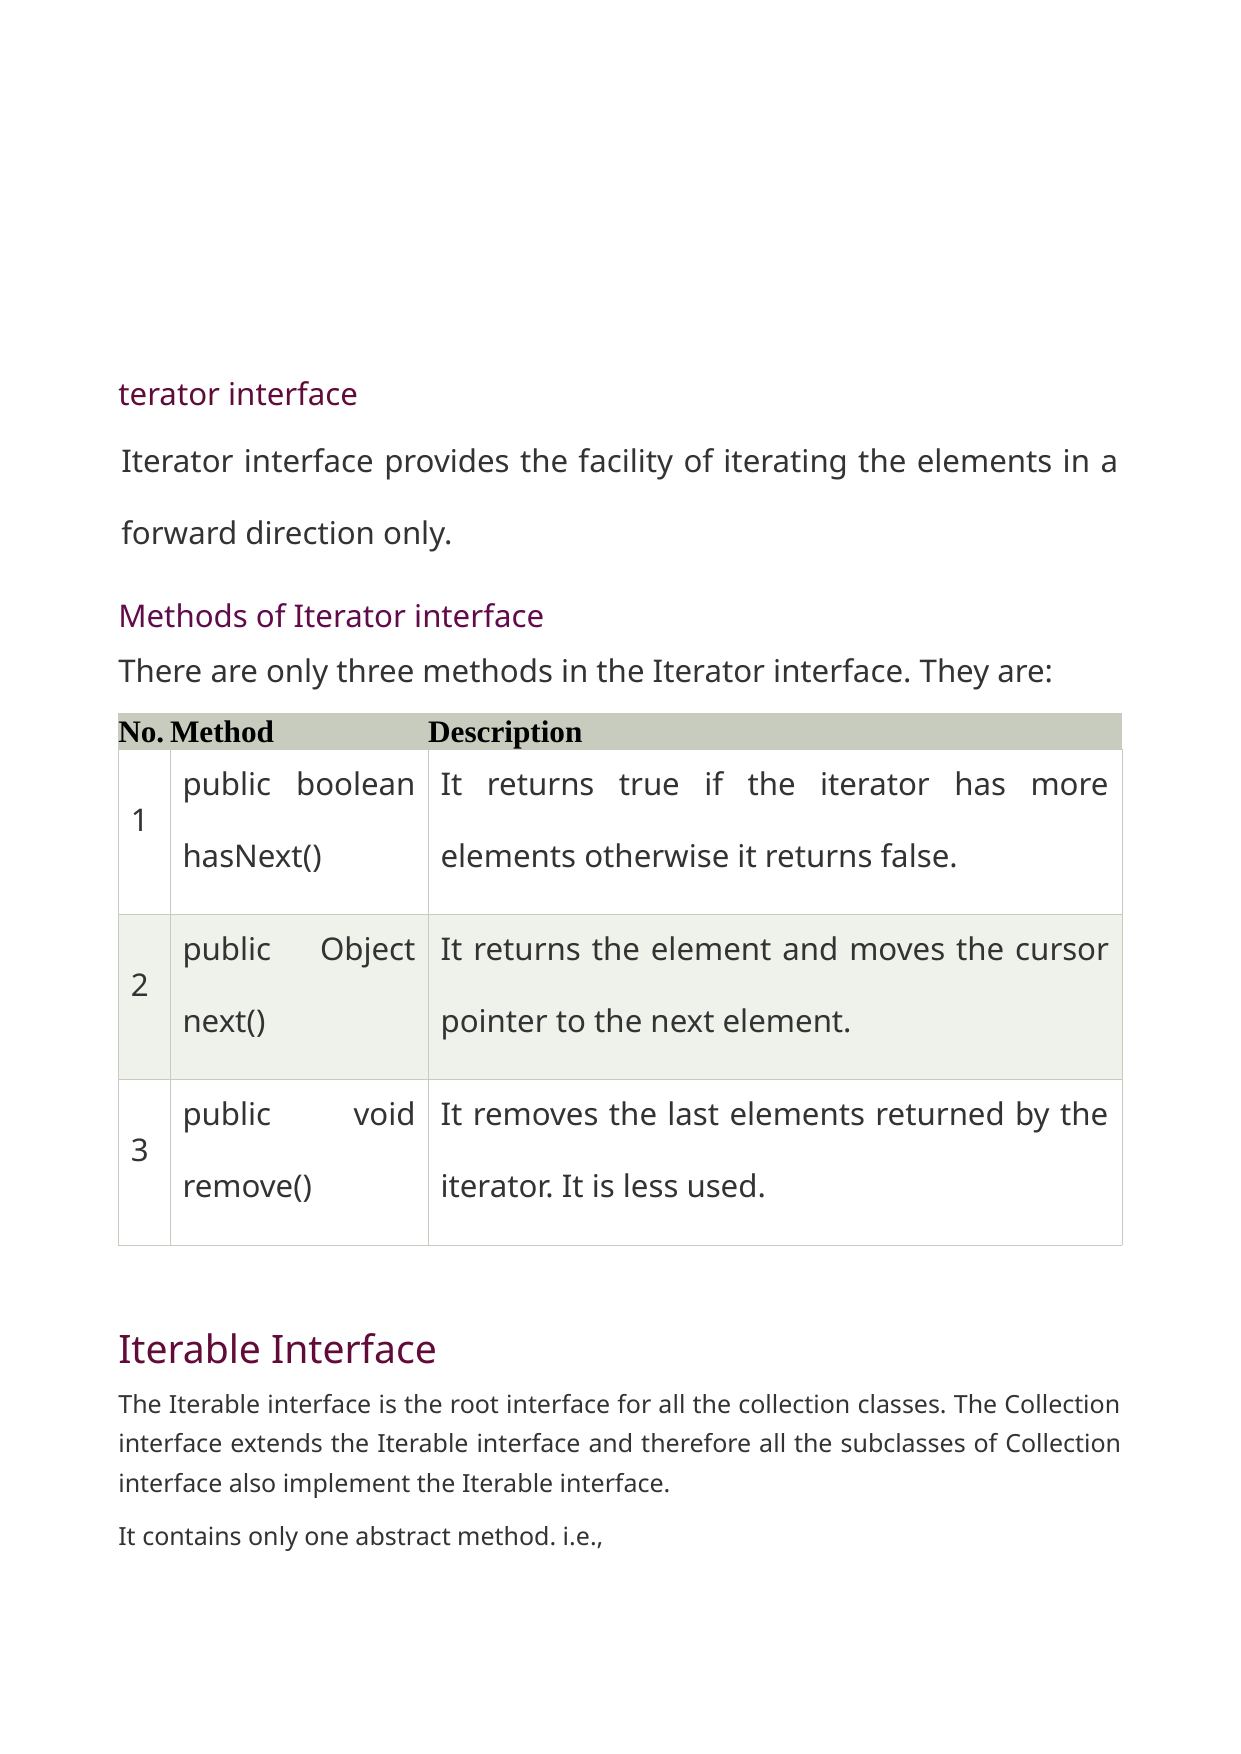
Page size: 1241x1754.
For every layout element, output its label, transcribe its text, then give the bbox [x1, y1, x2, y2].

table_header Description [428, 713, 1122, 749]
text It contains only one abstract method. i.e., [118, 1519, 1122, 1553]
table_cell 3 [119, 1080, 170, 1244]
table_cell It removes the last elements returned by the iterator. It is less used. [429, 1080, 1122, 1244]
table_cell It returns true if the iterator has more elements otherwise it returns false. [429, 750, 1122, 914]
table_cell It returns the element and moves the cursor pointer to the next element. [429, 915, 1122, 1079]
subtitle Methods of Iterator interface [118, 594, 1122, 637]
table_cell public boolean hasNext() [171, 750, 428, 914]
table_header Method [170, 713, 428, 749]
subtitle Iterable Interface [118, 1321, 1122, 1374]
table_header No. [118, 713, 170, 749]
text The Iterable interface is the root interface for all the collection classes. The Collection interface extends the Iterable interface and therefore all the subclasses of Collection interface also implement the Iterable interface. [118, 1387, 1122, 1499]
table_cell 2 [119, 915, 170, 1079]
table_cell 1 [119, 750, 170, 914]
text There are only three methods in the Iterator interface. They are: [118, 649, 1122, 692]
table_header Iterator interface provides the facility of iterating the elements in a forward direction only. [118, 436, 1122, 582]
table_cell public Object next() [171, 915, 428, 1079]
table_cell public void remove() [171, 1080, 428, 1244]
text terator interface [118, 372, 1122, 415]
